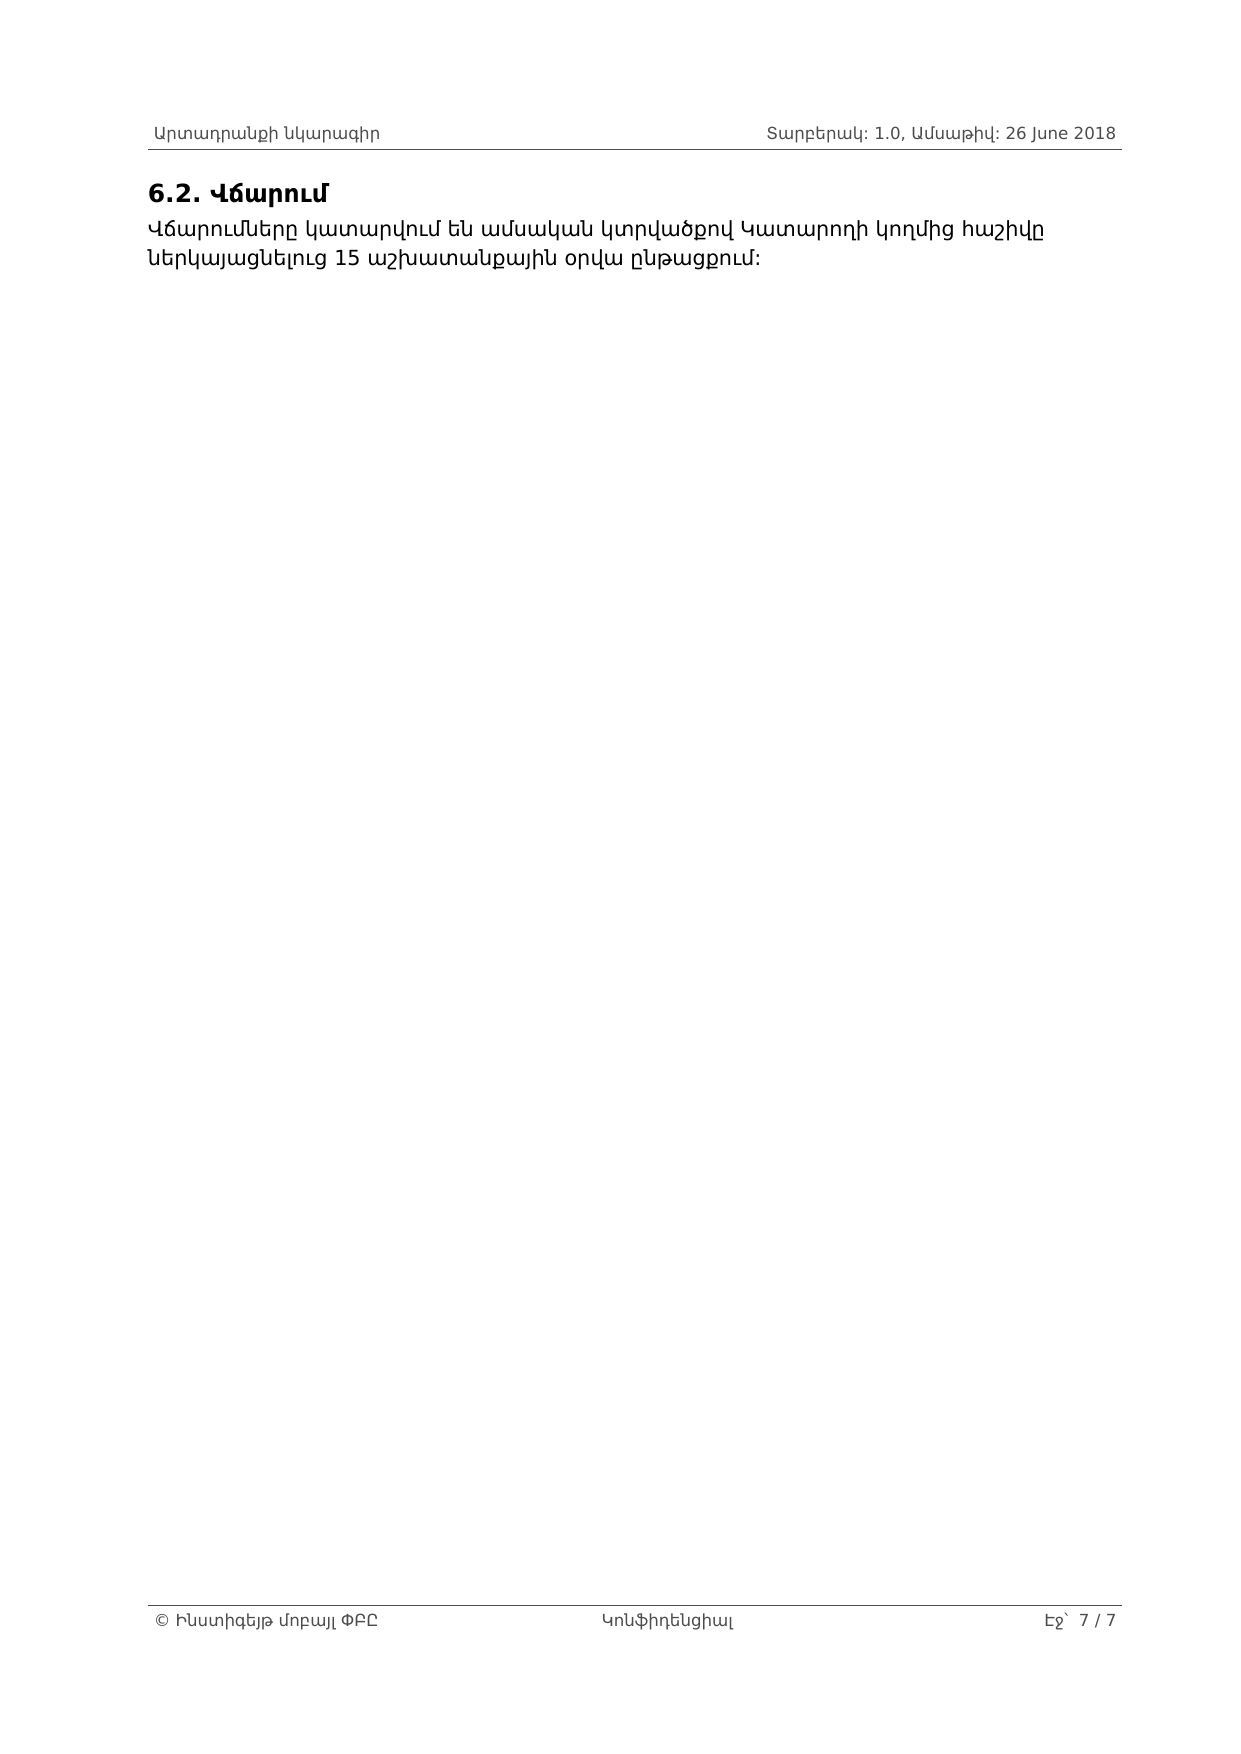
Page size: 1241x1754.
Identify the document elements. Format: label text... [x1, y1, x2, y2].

text Վճարումները կատարվում են ամսական կտրվածքով Կատարողի կողմից հաշիվը ներկայացնելուց 15 աշխատանքային օրվա ընթացքում: [148, 217, 1122, 270]
subtitle Վճարում [148, 179, 1122, 208]
